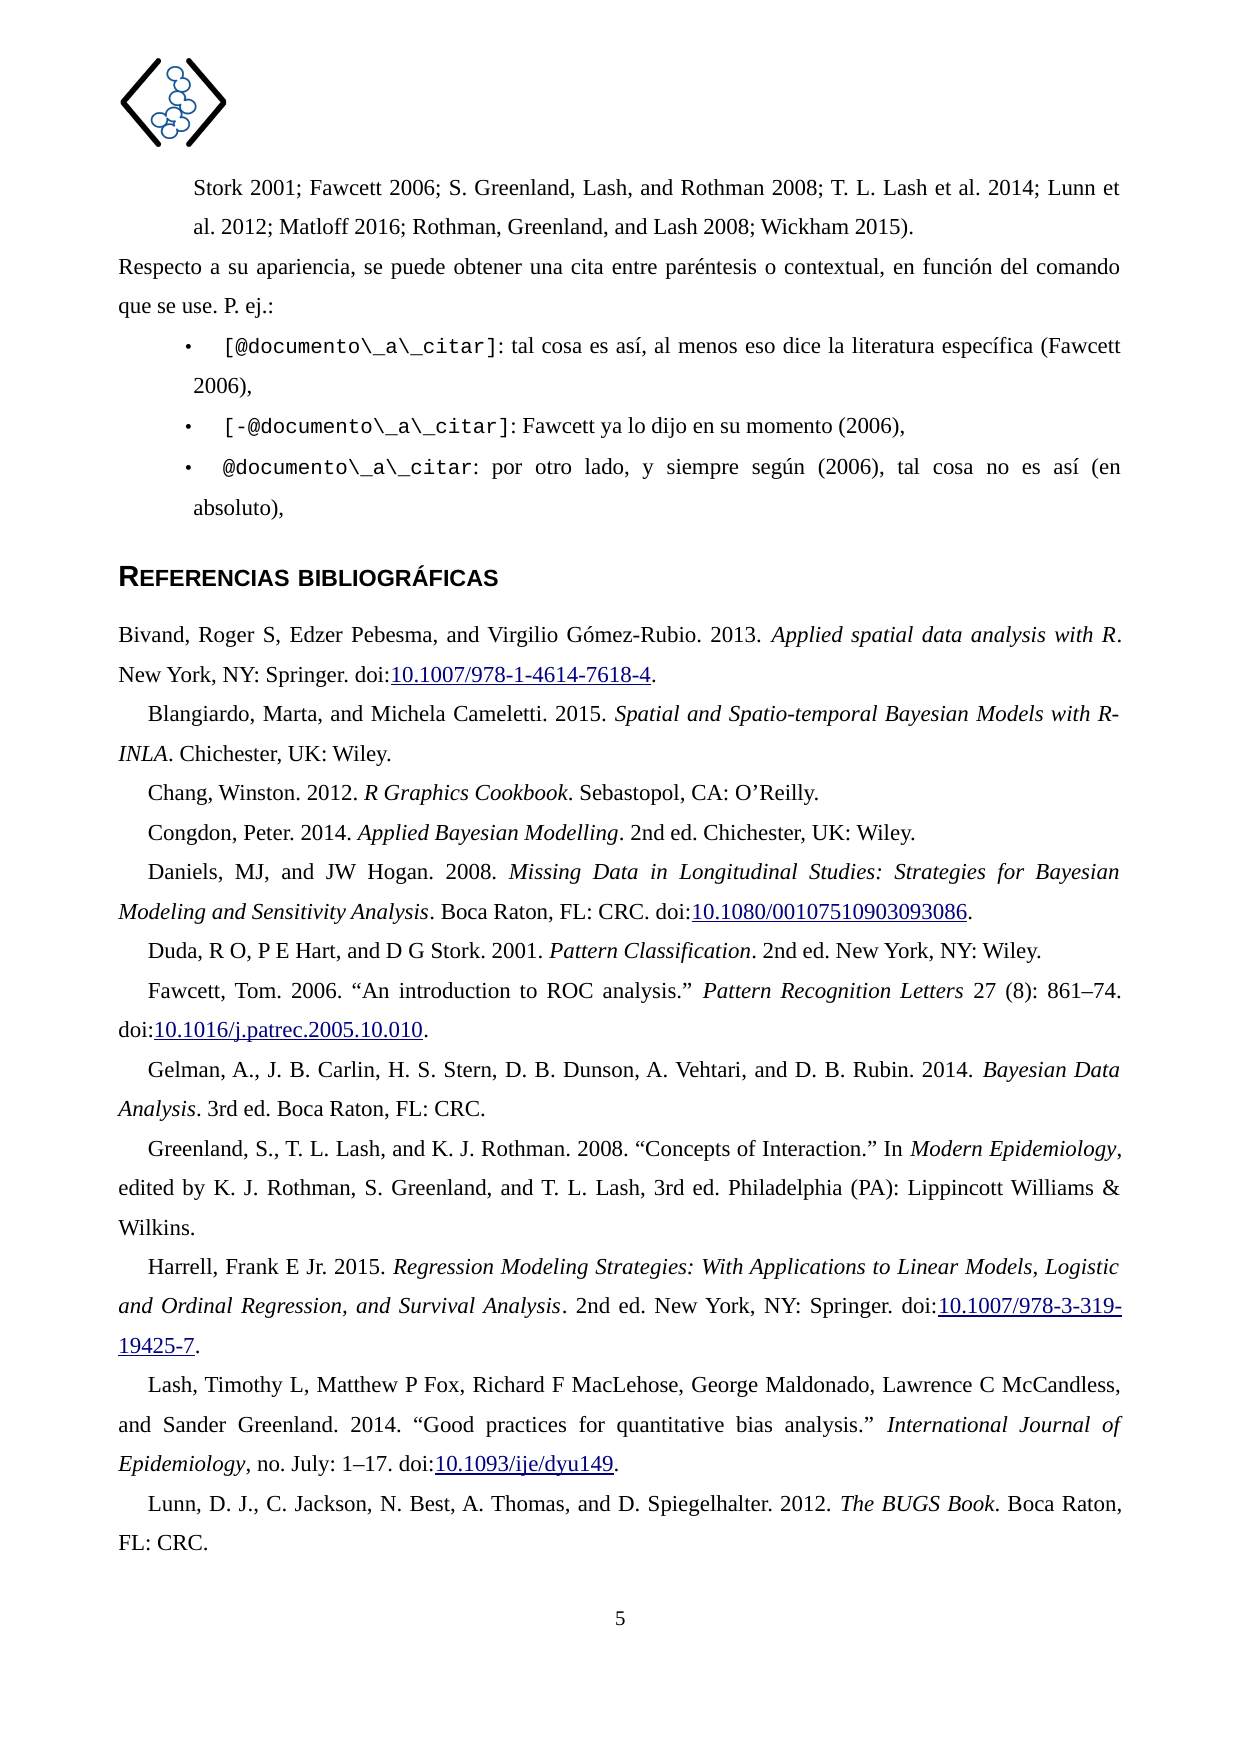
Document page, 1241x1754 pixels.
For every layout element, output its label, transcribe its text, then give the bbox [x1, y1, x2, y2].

text Congdon, Peter. 2014. Applied Bayesian Modelling. 2nd ed. Chichester, UK: Wiley. [118, 819, 1122, 845]
text Harrell, Frank E Jr. 2015. Regression Modeling Strategies: With Applications to Linear Models, Logistic and Ordinal Regression, and Survival Analysis. 2nd ed. New York, NY: Springer. doi:10.1007/978-3-319-19425-7. [118, 1253, 1122, 1358]
text Duda, R O, P E Hart, and D G Stork. 2001. Pattern Classification. 2nd ed. New York, NY: Wiley. [118, 937, 1122, 964]
list [-@documento\_a\_citar]: Fawcett ya lo dijo en su momento (2006), [156, 412, 1122, 440]
text Bivand, Roger S, Edzer Pebesma, and Virgilio Gómez-Rubio. 2013. Applied spatial data analysis with R. New York, NY: Springer. doi:10.1007/978-1-4614-7618-4. [118, 621, 1122, 687]
list [@documento\_a\_citar]: tal cosa es así, al menos eso dice la literatura específica (Fawcett 2006), [156, 332, 1122, 399]
text Gelman, A., J. B. Carlin, H. S. Stern, D. B. Dunson, A. Vehtari, and D. B. Rubin. 2014. Bayesian Data Analysis. 3rd ed. Boca Raton, FL: CRC. [118, 1056, 1122, 1122]
text Blangiardo, Marta, and Michela Cameletti. 2015. Spatial and Spatio-temporal Bayesian Models with R-INLA. Chichester, UK: Wiley. [118, 700, 1122, 766]
list Stork 2001; Fawcett 2006; S. Greenland, Lash, and Rothman 2008; T. L. Lash et al. 2014; Lunn et al. 2012; Matloff 2016; Rothman, Greenland, and Lash 2008; Wickham 2015). [156, 174, 1122, 240]
text Lash, Timothy L, Matthew P Fox, Richard F MacLehose, George Maldonado, Lawrence C McCandless, and Sander Greenland. 2014. “Good practices for quantitative bias analysis.” International Journal of Epidemiology, no. July: 1–17. doi:10.1093/ije/dyu149. [118, 1372, 1122, 1477]
list @documento\_a\_citar: por otro lado, y siempre según (2006), tal cosa no es así (en absoluto), [156, 453, 1122, 521]
text Daniels, MJ, and JW Hogan. 2008. Missing Data in Longitudinal Studies: Strategies for Bayesian Modeling and Sensitivity Analysis. Boca Raton, FL: CRC. doi:10.1080/00107510903093086. [118, 858, 1122, 924]
text Lunn, D. J., C. Jackson, N. Best, A. Thomas, and D. Spiegelhalter. 2012. The BUGS Book. Boca Raton, FL: CRC. [118, 1490, 1122, 1556]
text Fawcett, Tom. 2006. “An introduction to ROC analysis.” Pattern Recognition Letters 27 (8): 861–74. doi:10.1016/j.patrec.2005.10.010. [118, 977, 1122, 1043]
picture [120, 58, 227, 147]
text Chang, Winston. 2012. R Graphics Cookbook. Sebastopol, CA: O’Reilly. [118, 779, 1122, 806]
text Greenland, S., T. L. Lash, and K. J. Rothman. 2008. “Concepts of Interaction.” In Modern Epidemiology, edited by K. J. Rothman, S. Greenland, and T. L. Lash, 3rd ed. Philadelphia (PA): Lippincott Williams & Wilkins. [118, 1135, 1122, 1240]
text Respecto a su apariencia, se puede obtener una cita entre paréntesis o contextual, en función del comando que se use. P. ej.: [118, 253, 1122, 319]
subtitle Referencias bibliográficas [118, 559, 1122, 592]
